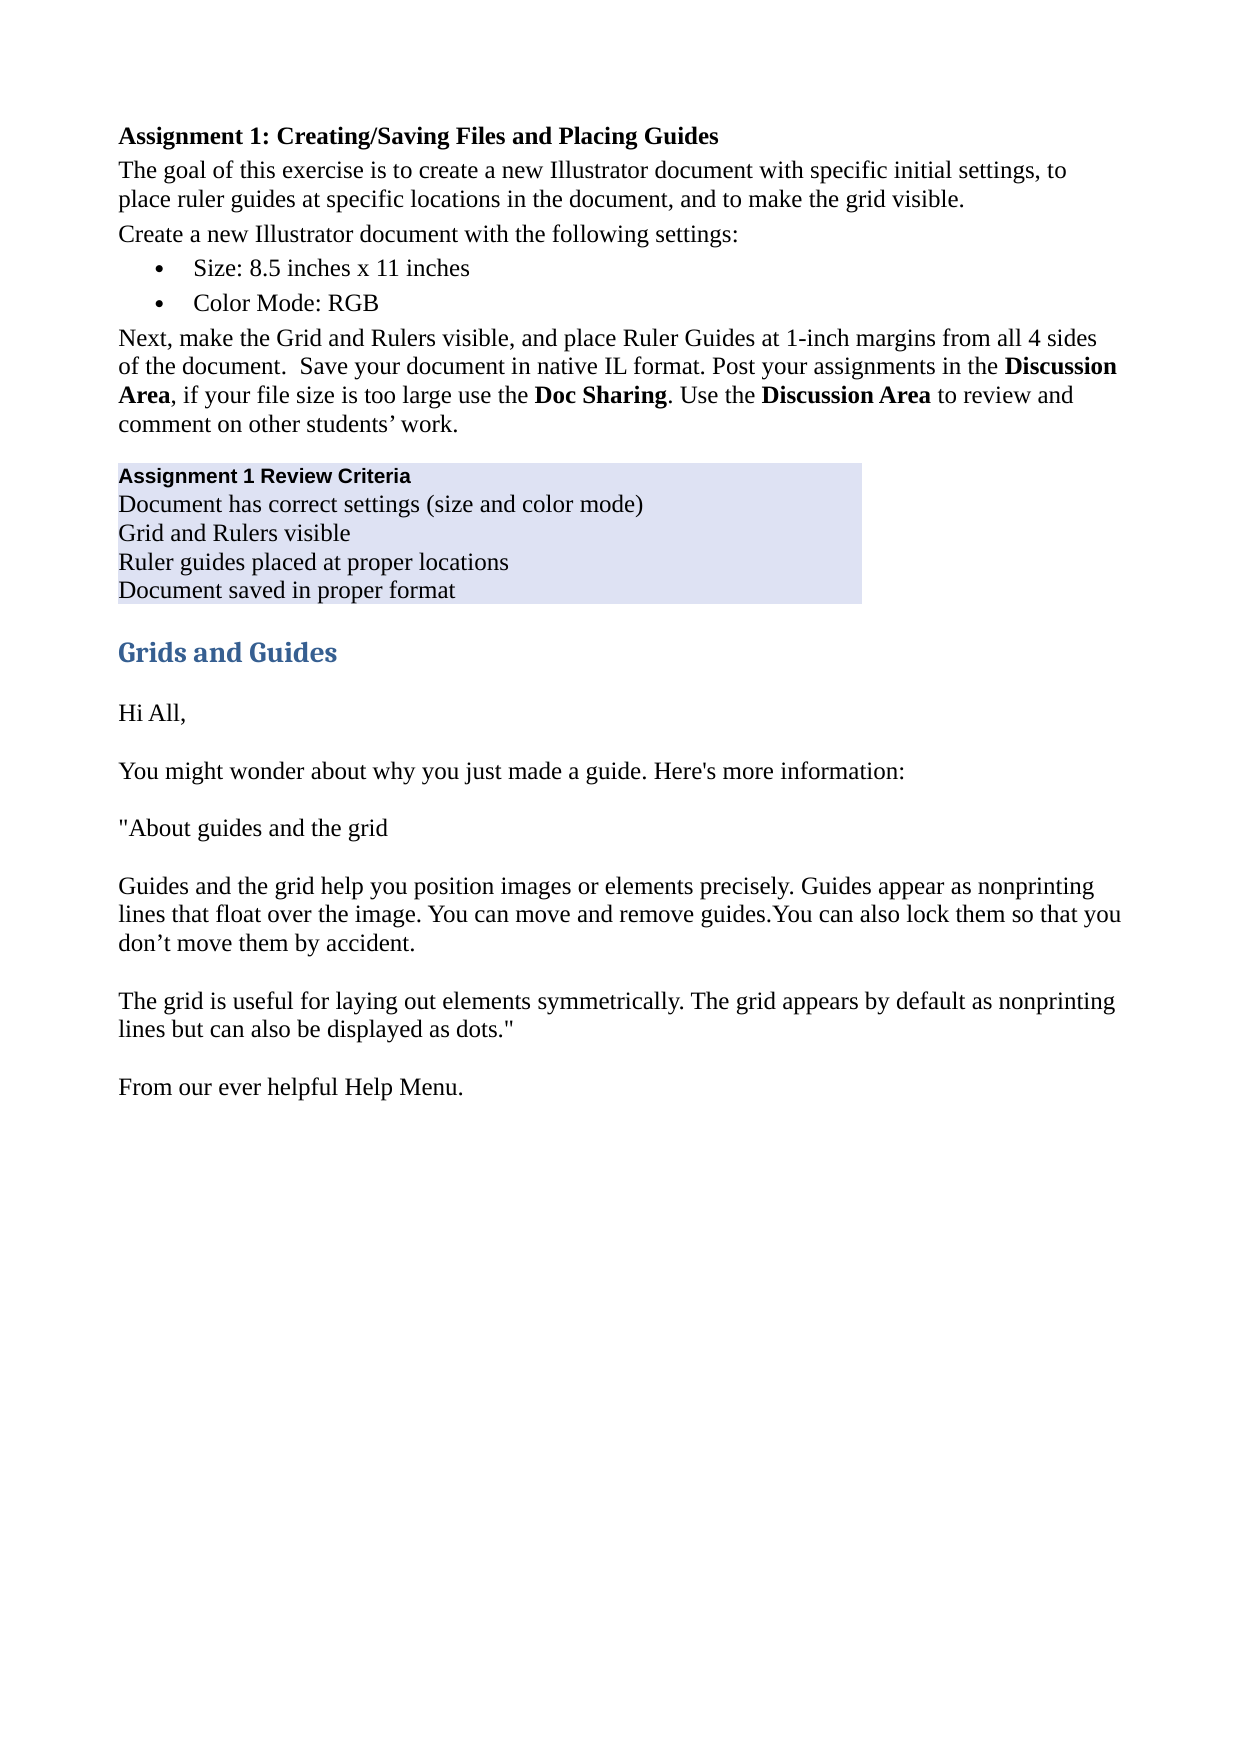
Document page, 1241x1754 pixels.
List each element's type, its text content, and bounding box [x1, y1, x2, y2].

text Grids and Guides Hi All, You might wonder about why you just made a guide. Here's more information: "About guides and the grid Guides and the grid help you position images or elements precisely. Guides appear as nonprinting lines that float over the image. You can move and remove guides.You can also lock them so that you don’t move them by accident. The grid is useful for laying out elements symmetrically. The grid appears by default as nonprinting lines but can also be displayed as dots." From our ever helpful Help Menu. [118, 636, 1122, 1101]
text The goal of this exercise is to create a new Illustrator document with specific initial settings, to place ruler guides at specific locations in the document, and to make the grid visible. [118, 156, 1122, 213]
text Next, make the Grid and Rulers visible, and place Ruler Guides at 1-inch margins from all 4 sides of the document. Save your document in native IL format. Post your assignments in the Discussion Area, if your file size is too large use the Doc Sharing. Use the Discussion Area to review and comment on other students’ work. [118, 323, 1122, 438]
text Create a new Illustrator document with the following settings: [118, 219, 1122, 248]
list Size: 8.5 inches x 11 inches [156, 253, 1122, 282]
table_cell Document saved in proper format [118, 576, 862, 604]
table_cell Document has correct settings (size and color mode) [118, 489, 862, 518]
list Color Mode: RGB [156, 288, 1122, 317]
table_header Assignment 1 Review Criteria [118, 463, 862, 489]
table_cell Ruler guides placed at proper locations [118, 547, 862, 576]
table_cell Grid and Rulers visible [118, 518, 862, 547]
text Assignment 1: Creating/Saving Files and Placing Guides [118, 121, 1122, 150]
